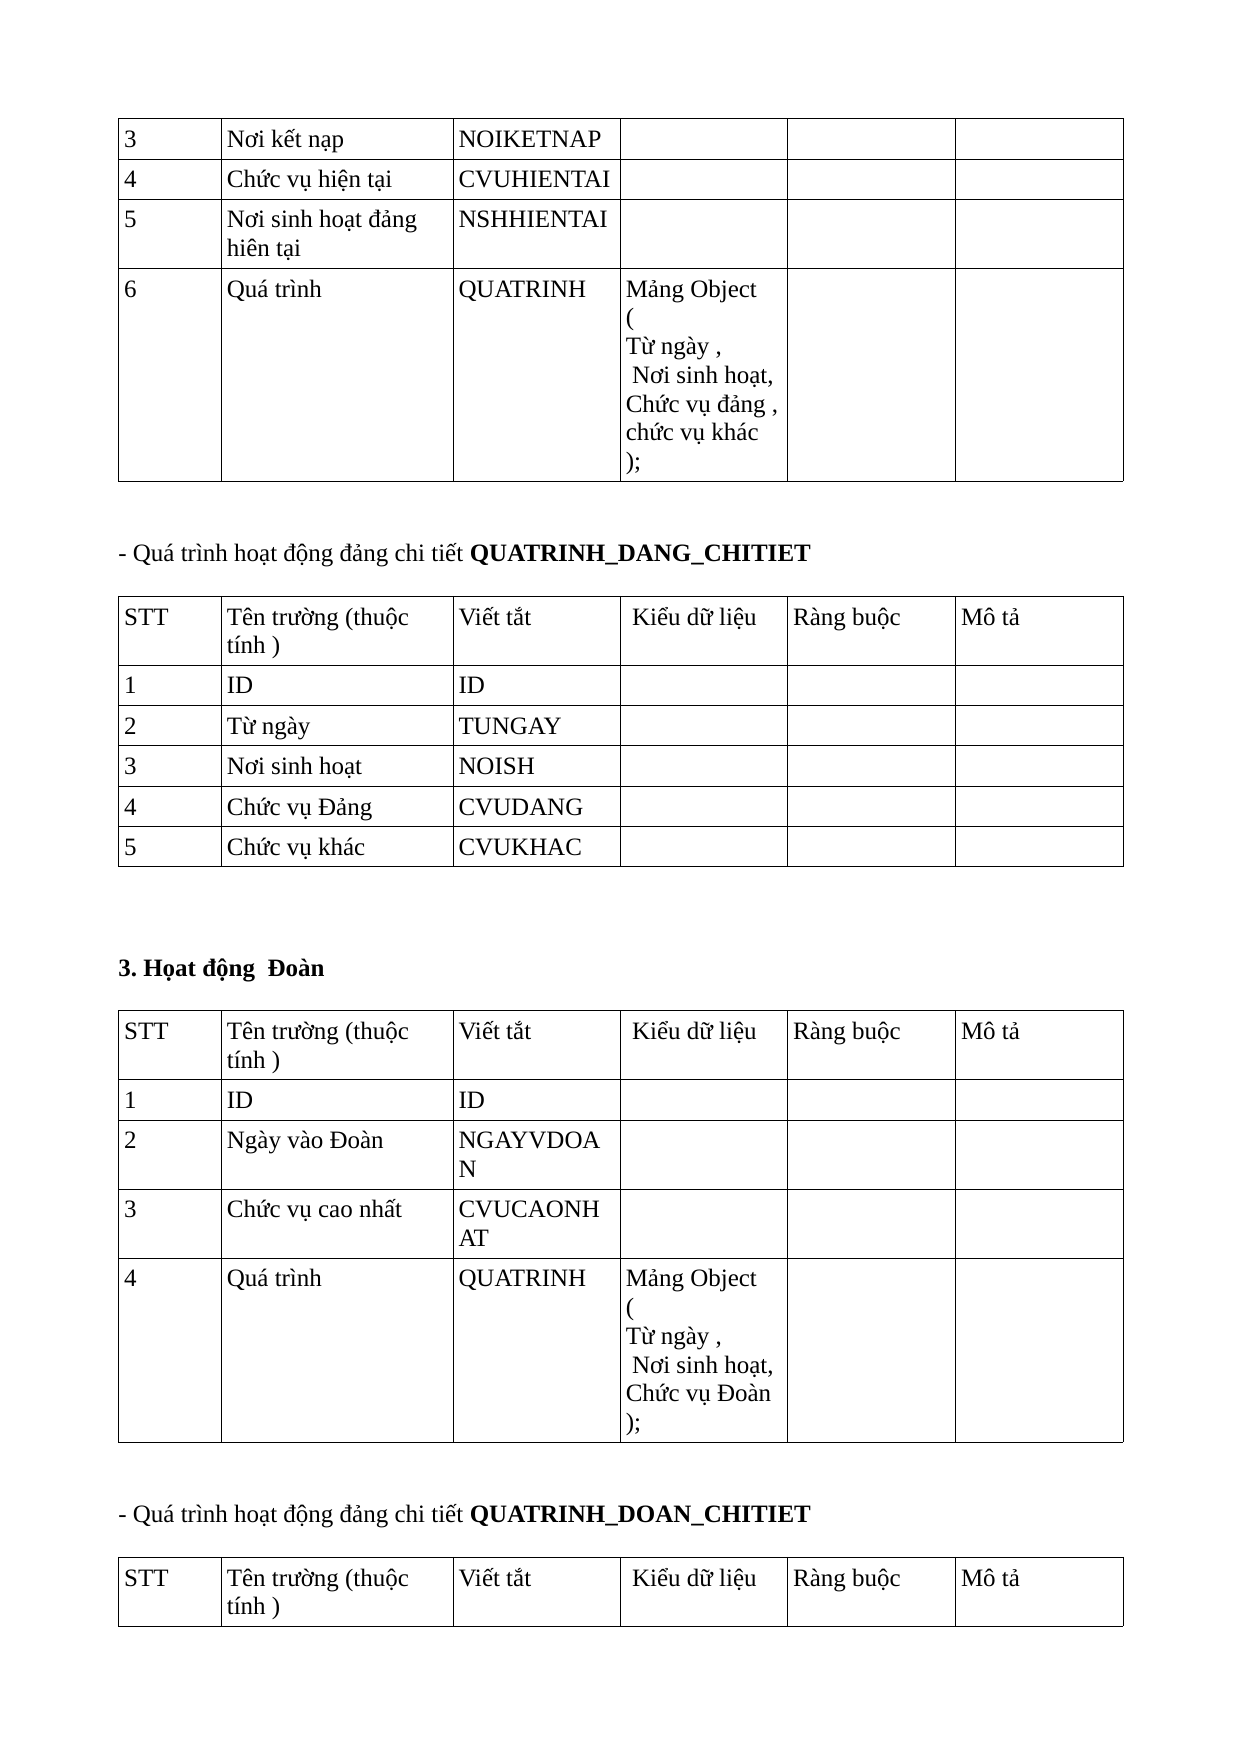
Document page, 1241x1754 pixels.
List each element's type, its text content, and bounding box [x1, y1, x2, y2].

table_cell [621, 746, 787, 786]
table_header Mô tả [956, 1558, 1123, 1626]
table_cell 4 [119, 1259, 221, 1442]
table_cell NGAYVDOAN [454, 1121, 620, 1189]
table_cell [788, 200, 955, 268]
table_cell [621, 666, 787, 705]
table_cell 5 [119, 827, 221, 866]
table_cell [621, 787, 787, 826]
table_cell Mảng Object ( Từ ngày , Nơi sinh hoạt, Chức vụ đảng , chức vụ khác ); [621, 269, 787, 481]
text - Quá trình hoạt động đảng chi tiết QUATRINH_DOAN_CHITIET [118, 1499, 1122, 1528]
table_header Viết tắt [454, 597, 620, 665]
table_cell 2 [119, 706, 221, 745]
table_header STT [119, 1558, 221, 1626]
table_cell NOIKETNAP [454, 119, 620, 158]
table_header Viết tắt [454, 1011, 620, 1079]
table_header STT [119, 1011, 221, 1079]
table_cell [621, 706, 787, 745]
table_cell [621, 1121, 787, 1189]
table_cell [956, 827, 1123, 866]
table_cell 5 [119, 200, 221, 268]
table_header Viết tắt [454, 1558, 620, 1626]
table_cell NSHHIENTAI [454, 200, 620, 268]
table_cell CVUCAONHAT [454, 1190, 620, 1258]
table_cell Quá trình [222, 1259, 453, 1442]
table_header STT [119, 597, 221, 665]
table_cell [788, 1121, 955, 1189]
text 3. Họat động Đoàn [118, 953, 1122, 981]
table_cell Nơi sinh hoạt [222, 746, 453, 786]
table_cell QUATRINH [454, 1259, 620, 1442]
table_cell 2 [119, 1121, 221, 1189]
table_cell 4 [119, 787, 221, 826]
table_cell [956, 1259, 1123, 1442]
table_cell [788, 666, 955, 705]
table_cell CVUHIENTAI [454, 160, 620, 199]
table_cell [788, 1190, 955, 1258]
table_cell Quá trình [222, 269, 453, 481]
table_cell QUATRINH [454, 269, 620, 481]
table_header Tên trường (thuộc tính ) [222, 1558, 453, 1626]
table_cell CVUKHAC [454, 827, 620, 866]
table_cell ID [222, 1080, 453, 1119]
table_cell [956, 706, 1123, 745]
table_cell Mảng Object ( Từ ngày , Nơi sinh hoạt, Chức vụ Đoàn ); [621, 1259, 787, 1442]
table_cell [788, 706, 955, 745]
table_cell Chức vụ hiện tại [222, 160, 453, 199]
table_cell Từ ngày [222, 706, 453, 745]
table_cell 4 [119, 160, 221, 199]
table_cell Ngày vào Đoàn [222, 1121, 453, 1189]
table_cell [956, 269, 1123, 481]
table_cell 3 [119, 746, 221, 786]
table_header Tên trường (thuộc tính ) [222, 597, 453, 665]
table_header Kiểu dữ liệu [621, 1011, 787, 1079]
text - Quá trình hoạt động đảng chi tiết QUATRINH_DANG_CHITIET [118, 538, 1122, 567]
table_header Ràng buộc [788, 597, 955, 665]
table_cell Chức vụ khác [222, 827, 453, 866]
table_cell 3 [119, 119, 221, 158]
table_cell TUNGAY [454, 706, 620, 745]
table_cell NOISH [454, 746, 620, 786]
table_cell [956, 666, 1123, 705]
table_header Ràng buộc [788, 1011, 955, 1079]
table_cell [788, 827, 955, 866]
table_header Mô tả [956, 1011, 1123, 1079]
table_cell [956, 746, 1123, 786]
table_cell ID [222, 666, 453, 705]
table_cell Nơi kết nạp [222, 119, 453, 158]
table_cell Chức vụ cao nhất [222, 1190, 453, 1258]
table_cell [621, 1080, 787, 1119]
table_cell 3 [119, 1190, 221, 1258]
table_cell [956, 200, 1123, 268]
table_cell [956, 787, 1123, 826]
table_cell Nơi sinh hoạt đảng hiên tại [222, 200, 453, 268]
table_cell [788, 1080, 955, 1119]
table_cell [788, 1259, 955, 1442]
table_cell [788, 160, 955, 199]
table_cell ID [454, 1080, 620, 1119]
table_cell 1 [119, 666, 221, 705]
table_cell [621, 827, 787, 866]
table_cell Chức vụ Đảng [222, 787, 453, 826]
table_header Ràng buộc [788, 1558, 955, 1626]
table_cell [788, 787, 955, 826]
table_header Kiểu dữ liệu [621, 597, 787, 665]
table_cell [956, 119, 1123, 158]
table_header Mô tả [956, 597, 1123, 665]
table_cell ID [454, 666, 620, 705]
table_cell [621, 1190, 787, 1258]
table_header Kiểu dữ liệu [621, 1558, 787, 1626]
table_cell [621, 119, 787, 158]
table_cell [956, 1190, 1123, 1258]
table_cell [788, 119, 955, 158]
table_cell [956, 160, 1123, 199]
table_cell [788, 746, 955, 786]
table_cell [788, 269, 955, 481]
table_cell [621, 160, 787, 199]
table_cell [956, 1121, 1123, 1189]
table_cell 6 [119, 269, 221, 481]
table_cell CVUDANG [454, 787, 620, 826]
table_header Tên trường (thuộc tính ) [222, 1011, 453, 1079]
table_cell [621, 200, 787, 268]
table_cell 1 [119, 1080, 221, 1119]
table_cell [956, 1080, 1123, 1119]
